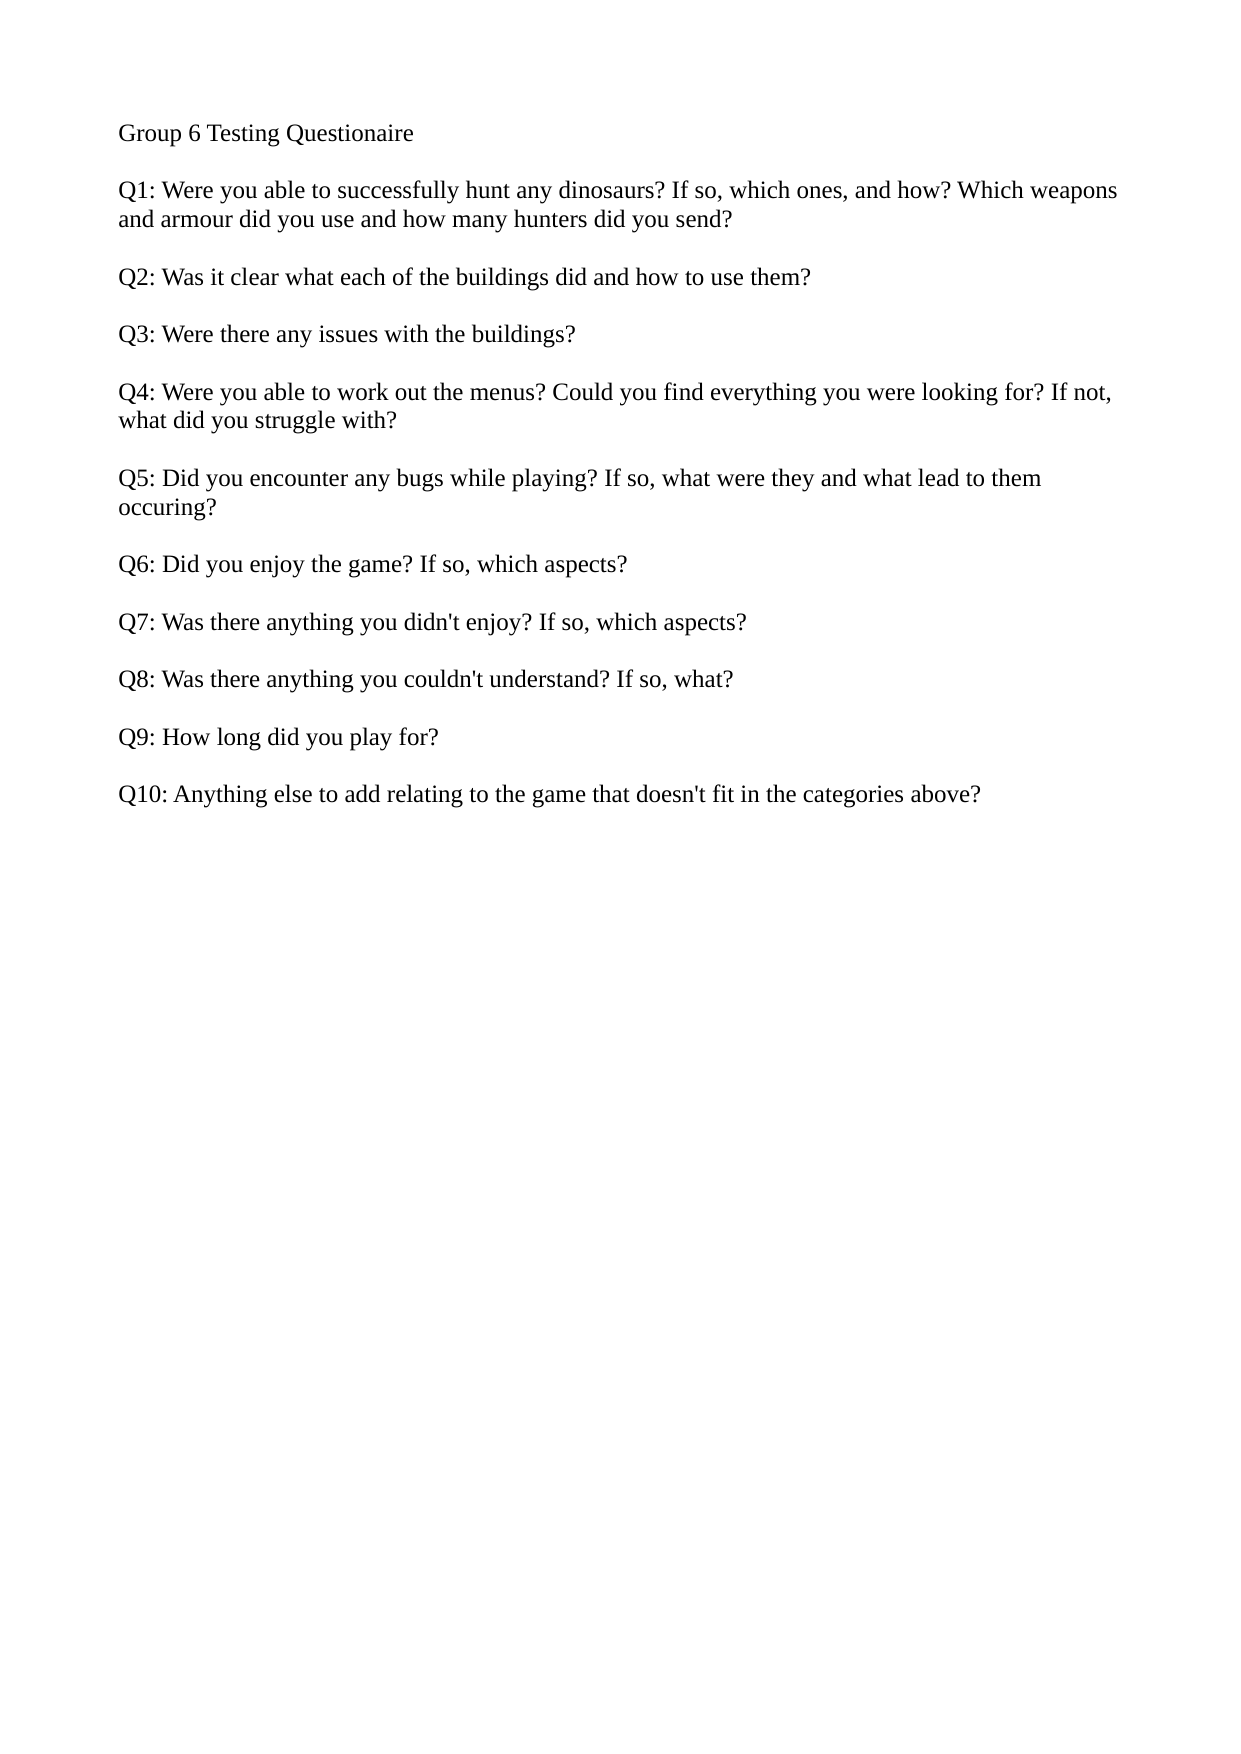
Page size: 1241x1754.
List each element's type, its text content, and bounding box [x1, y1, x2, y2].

text Q5: Did you encounter any bugs while playing? If so, what were they and what lead to them occuring? [118, 463, 1122, 521]
text Q4: Were you able to work out the menus? Could you find everything you were looking for? If not, what did you struggle with? [118, 377, 1122, 434]
text Group 6 Testing Questionaire [118, 118, 1122, 147]
text Q9: How long did you play for? [118, 722, 1122, 751]
text Q3: Were there any issues with the buildings? [118, 319, 1122, 348]
text Q6: Did you enjoy the game? If so, which aspects? [118, 549, 1122, 578]
text Q8: Was there anything you couldn't understand? If so, what? [118, 664, 1122, 693]
text Q2: Was it clear what each of the buildings did and how to use them? [118, 262, 1122, 291]
text Q10: Anything else to add relating to the game that doesn't fit in the categories above? [118, 779, 1122, 808]
text Q7: Was there anything you didn't enjoy? If so, which aspects? [118, 607, 1122, 636]
text Q1: Were you able to successfully hunt any dinosaurs? If so, which ones, and how? Which weapons and armour did you use and how many hunters did you send? [118, 176, 1122, 233]
